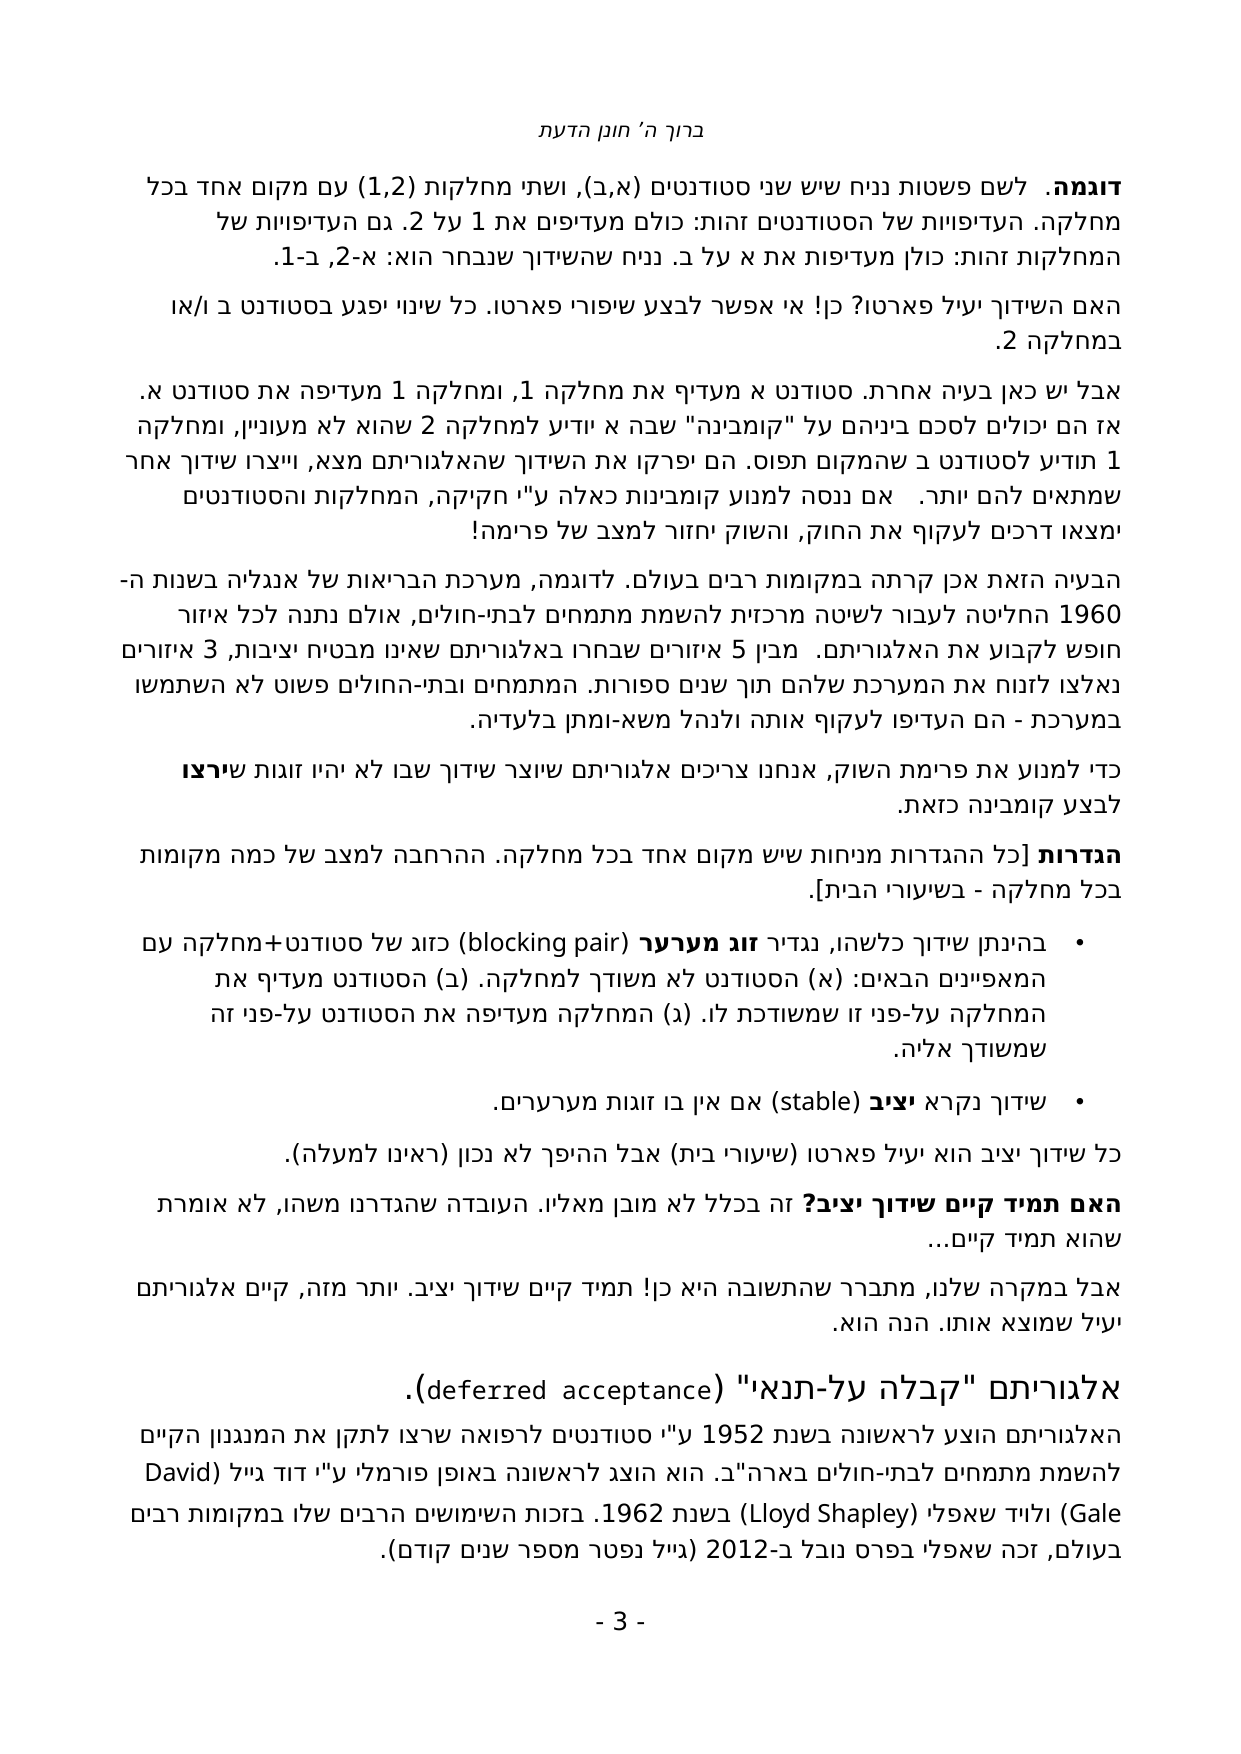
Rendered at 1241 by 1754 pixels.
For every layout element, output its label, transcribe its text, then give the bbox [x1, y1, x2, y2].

list שידוך נקרא יציב (stable) אם אין בו זוגות מערערים. [118, 1084, 1084, 1118]
text אבל במקרה שלנו, מתברר שהתשובה היא כן! תמיד קיים שידוך יציב. יותר מזה, קיים אלגוריתם יעיל שמוצא אותו. הנה הוא. [118, 1273, 1122, 1338]
text דוגמה. לשם פשטות נניח שיש שני סטודנטים (א,ב), ושתי מחלקות (1,2) עם מקום אחד בכל מחלקה. העדיפויות של הסטודנטים זהות: כולם מעדיפים את 1 על 2. גם העדיפויות של המחלקות זהות: כולן מעדיפות את א על ב. נניח שהשידוך שנבחר הוא: א-2, ב-1. [118, 172, 1122, 271]
subtitle אלגוריתם "קבלה על-תנאי" (deferred acceptance). [118, 1368, 1122, 1407]
text האלגוריתם הוצע לראשונה בשנת 1952 ע"י סטודנטים לרפואה שרצו לתקן את המנגנון הקיים להשמת מתמחים לבתי-חולים בארה"ב. הוא הוצג לראשונה באופן פורמלי ע"י דוד גייל (David Gale) ולויד שאפלי (Lloyd Shapley) בשנת 1962. בזכות השימושים הרבים שלו במקומות רבים בעולם, זכה שאפלי בפרס נובל ב-2012 (גייל נפטר מספר שנים קודם). [118, 1420, 1122, 1565]
text אבל יש כאן בעיה אחרת. סטודנט א מעדיף את מחלקה 1, ומחלקה 1 מעדיפה את סטודנט א. אז הם יכולים לסכם ביניהם על "קומבינה" שבה א יודיע למחלקה 2 שהוא לא מעוניין, ומחלקה 1 תודיע לסטודנט ב שהמקום תפוס. הם יפרקו את השידוך שהאלגוריתם מצא, וייצרו שידוך אחר שמתאים להם יותר. אם ננסה למנוע קומבינות כאלה ע"י חקיקה, המחלקות והסטודנטים ימצאו דרכים לעקוף את החוק, והשוק יחזור למצב של פרימה! [118, 376, 1122, 545]
text כל שידוך יציב הוא יעיל פארטו (שיעורי בית) אבל ההיפך לא נכון (ראינו למעלה). [118, 1139, 1122, 1168]
list בהינתן שידוך כלשהו, נגדיר זוג מערער (blocking pair) כזוג של סטודנט+מחלקה עם המאפיינים הבאים: (א) הסטודנט לא משודך למחלקה. (ב) הסטודנט מעדיף את המחלקה על-פני זו שמשודכת לו. (ג) המחלקה מעדיפה את הסטודנט על-פני זה שמשודך אליה. [118, 924, 1084, 1063]
text כדי למנוע את פרימת השוק, אנחנו צריכים אלגוריתם שיוצר שידוך שבו לא יהיו זוגות שירצו לבצע קומבינה כזאת. [118, 755, 1122, 819]
text האם תמיד קיים שידוך יציב? זה בכלל לא מובן מאליו. העובדה שהגדרנו משהו, לא אומרת שהוא תמיד קיים... [118, 1189, 1122, 1253]
text הגדרות [כל ההגדרות מניחות שיש מקום אחד בכל מחלקה. ההרחבה למצב של כמה מקומות בכל מחלקה - בשיעורי הבית]. [118, 840, 1122, 904]
text הבעיה הזאת אכן קרתה במקומות רבים בעולם. לדוגמה, מערכת הבריאות של אנגליה בשנות ה-1960 החליטה לעבור לשיטה מרכזית להשמת מתמחים לבתי-חולים, אולם נתנה לכל איזור חופש לקבוע את האלגוריתם. מבין 5 איזורים שבחרו באלגוריתם שאינו מבטיח יציבות, 3 איזורים נאלצו לזנוח את המערכת שלהם תוך שנים ספורות. המתמחים ובתי-החולים פשוט לא השתמשו במערכת - הם העדיפו לעקוף אותה ולנהל משא-ומתן בלעדיה. [118, 566, 1122, 735]
text האם השידוך יעיל פארטו? כן! אי אפשר לבצע שיפורי פארטו. כל שינוי יפגע בסטודנט ב ו/או במחלקה 2. [118, 291, 1122, 356]
